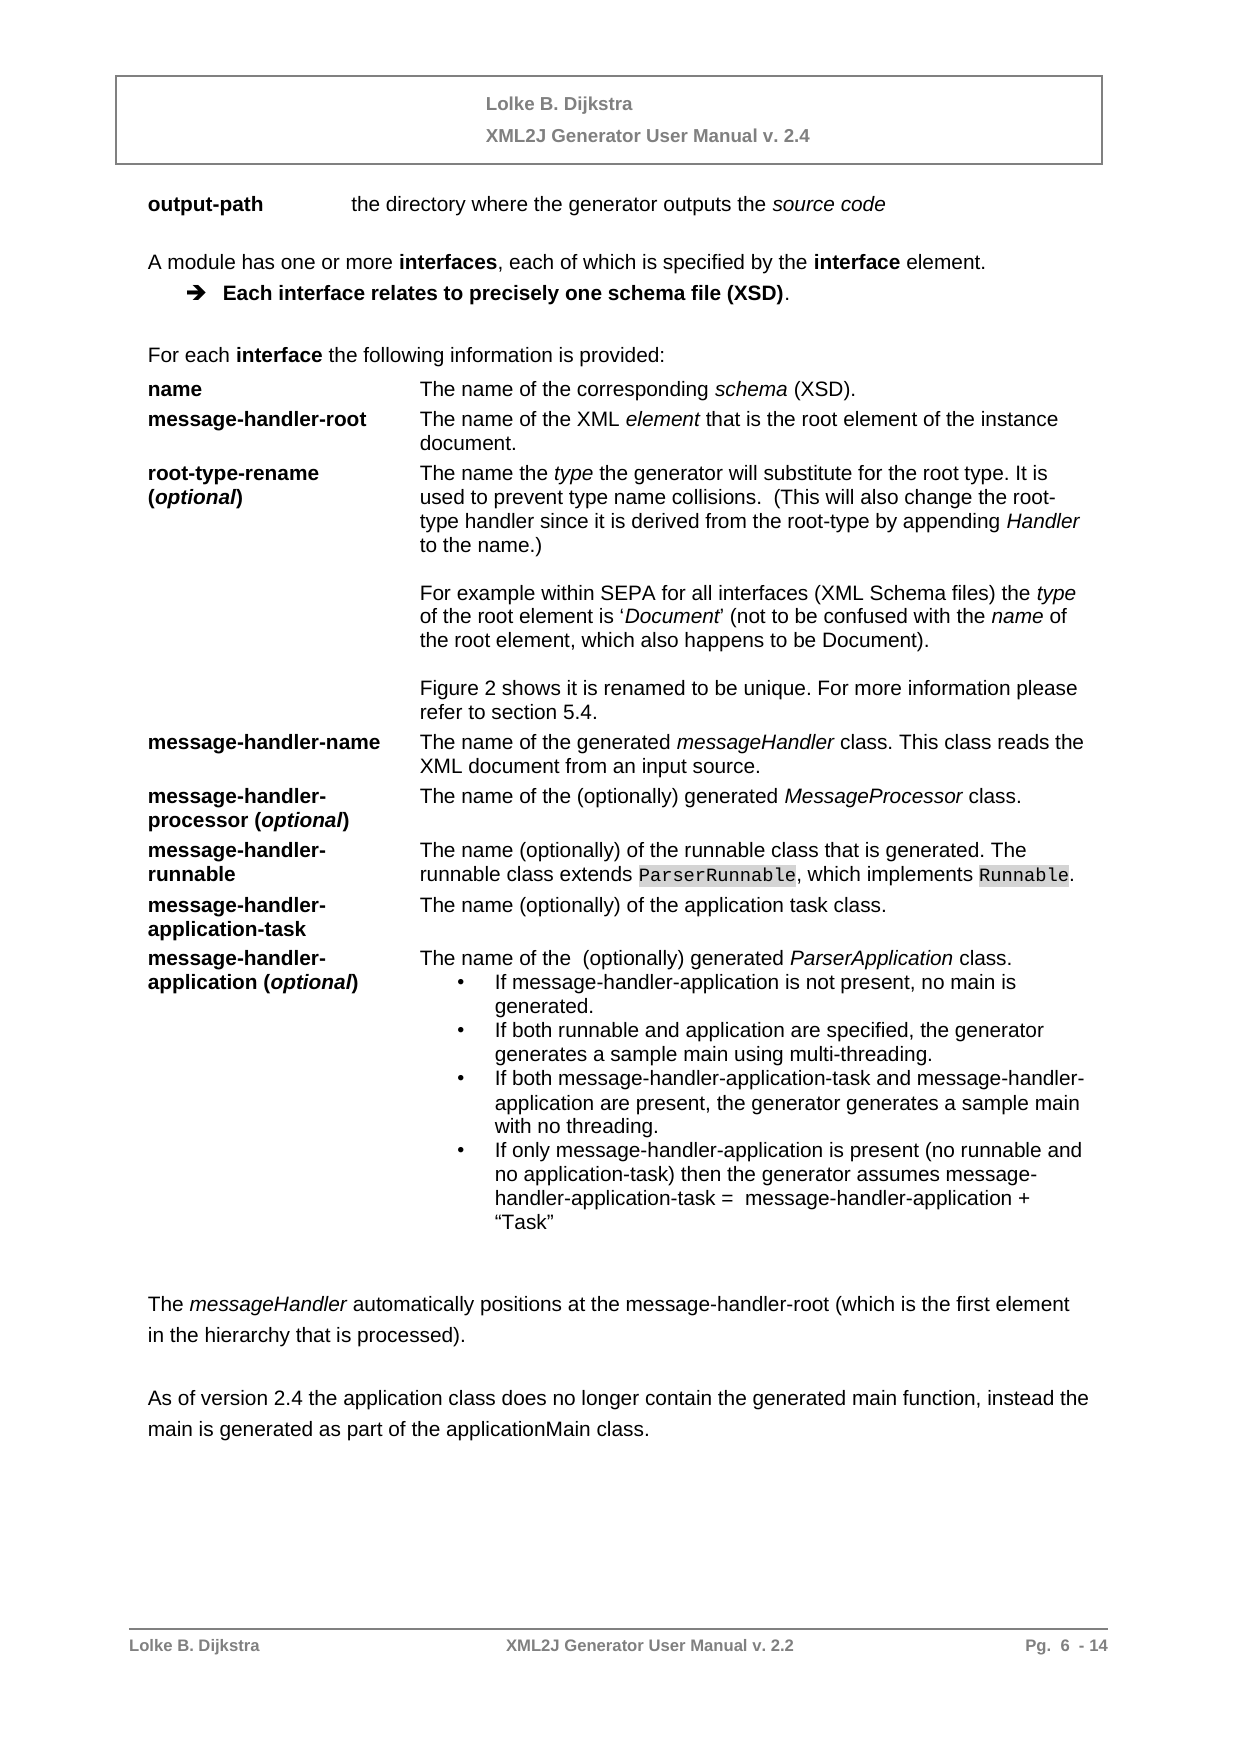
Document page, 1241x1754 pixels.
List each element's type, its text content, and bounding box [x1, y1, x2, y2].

table_cell the directory where the generator outputs the source code [340, 189, 1102, 218]
text A module has one or more interfaces, each of which is specified by the interface element. [148, 249, 1090, 273]
table_header name [136, 374, 408, 404]
text The messageHandler automatically positions at the message-handler-root (which is the first element in the hierarchy that is processed). [148, 1292, 1090, 1347]
text For each interface the following information is provided: [148, 343, 1090, 367]
table_header The name of the corresponding schema (XSD). [408, 374, 1102, 404]
table_cell The name of the XML element that is the root element of the instance document. [408, 404, 1102, 458]
table_cell message-handler-runnable [136, 835, 408, 889]
table_cell The name of the (optionally) generated MessageProcessor class. [408, 781, 1102, 834]
table_cell output-path [136, 189, 340, 218]
table_cell message-handler-root [136, 404, 408, 458]
table_cell message-handler-application (optional) [136, 943, 408, 1261]
table_cell root-type-rename (optional) [136, 458, 408, 727]
table_cell The name the type the generator will substitute for the root type. It is used to prevent type name collisions. (This will also change the root-type handler since it is derived from the root-type by appending Handler to the name.) For example within SEPA for all interfaces (XML Schema files) the type of the root element is ‘Document’ (not to be confused with the name of the root element, which also happens to be Document). Figure 2 shows it is renamed to be unique. For more information please refer to section 5.4. [408, 458, 1102, 727]
table_cell message-handler-application-task [136, 890, 408, 943]
table_cell The name (optionally) of the runnable class that is generated. The runnable class extends ParserRunnable, which implements Runnable. [408, 835, 1102, 889]
table_cell The name of the generated messageHandler class. This class reads the XML document from an input source. [408, 727, 1102, 781]
table_cell message-handler-processor (optional) [136, 781, 408, 834]
table_cell message-handler-name [136, 727, 408, 781]
table_cell The name of the (optionally) generated ParserApplication class. If message-handler-application is not present, no main is generated. If both runnable and application are specified, the generator generates a sample main using multi-threading. If both message-handler-application-task and message-handler-application are present, the generator generates a sample main with no threading. If only message-handler-application is present (no runnable and no application-task) then the generator assumes message-handler-application-task = message-handler-application + “Task” [408, 943, 1102, 1261]
table_cell The name (optionally) of the application task class. [408, 890, 1102, 943]
text As of version 2.4 the application class does no longer contain the generated main function, instead the main is generated as part of the applicationMain class. [148, 1386, 1090, 1441]
list Each interface relates to precisely one schema file (XSD). [185, 281, 1090, 305]
